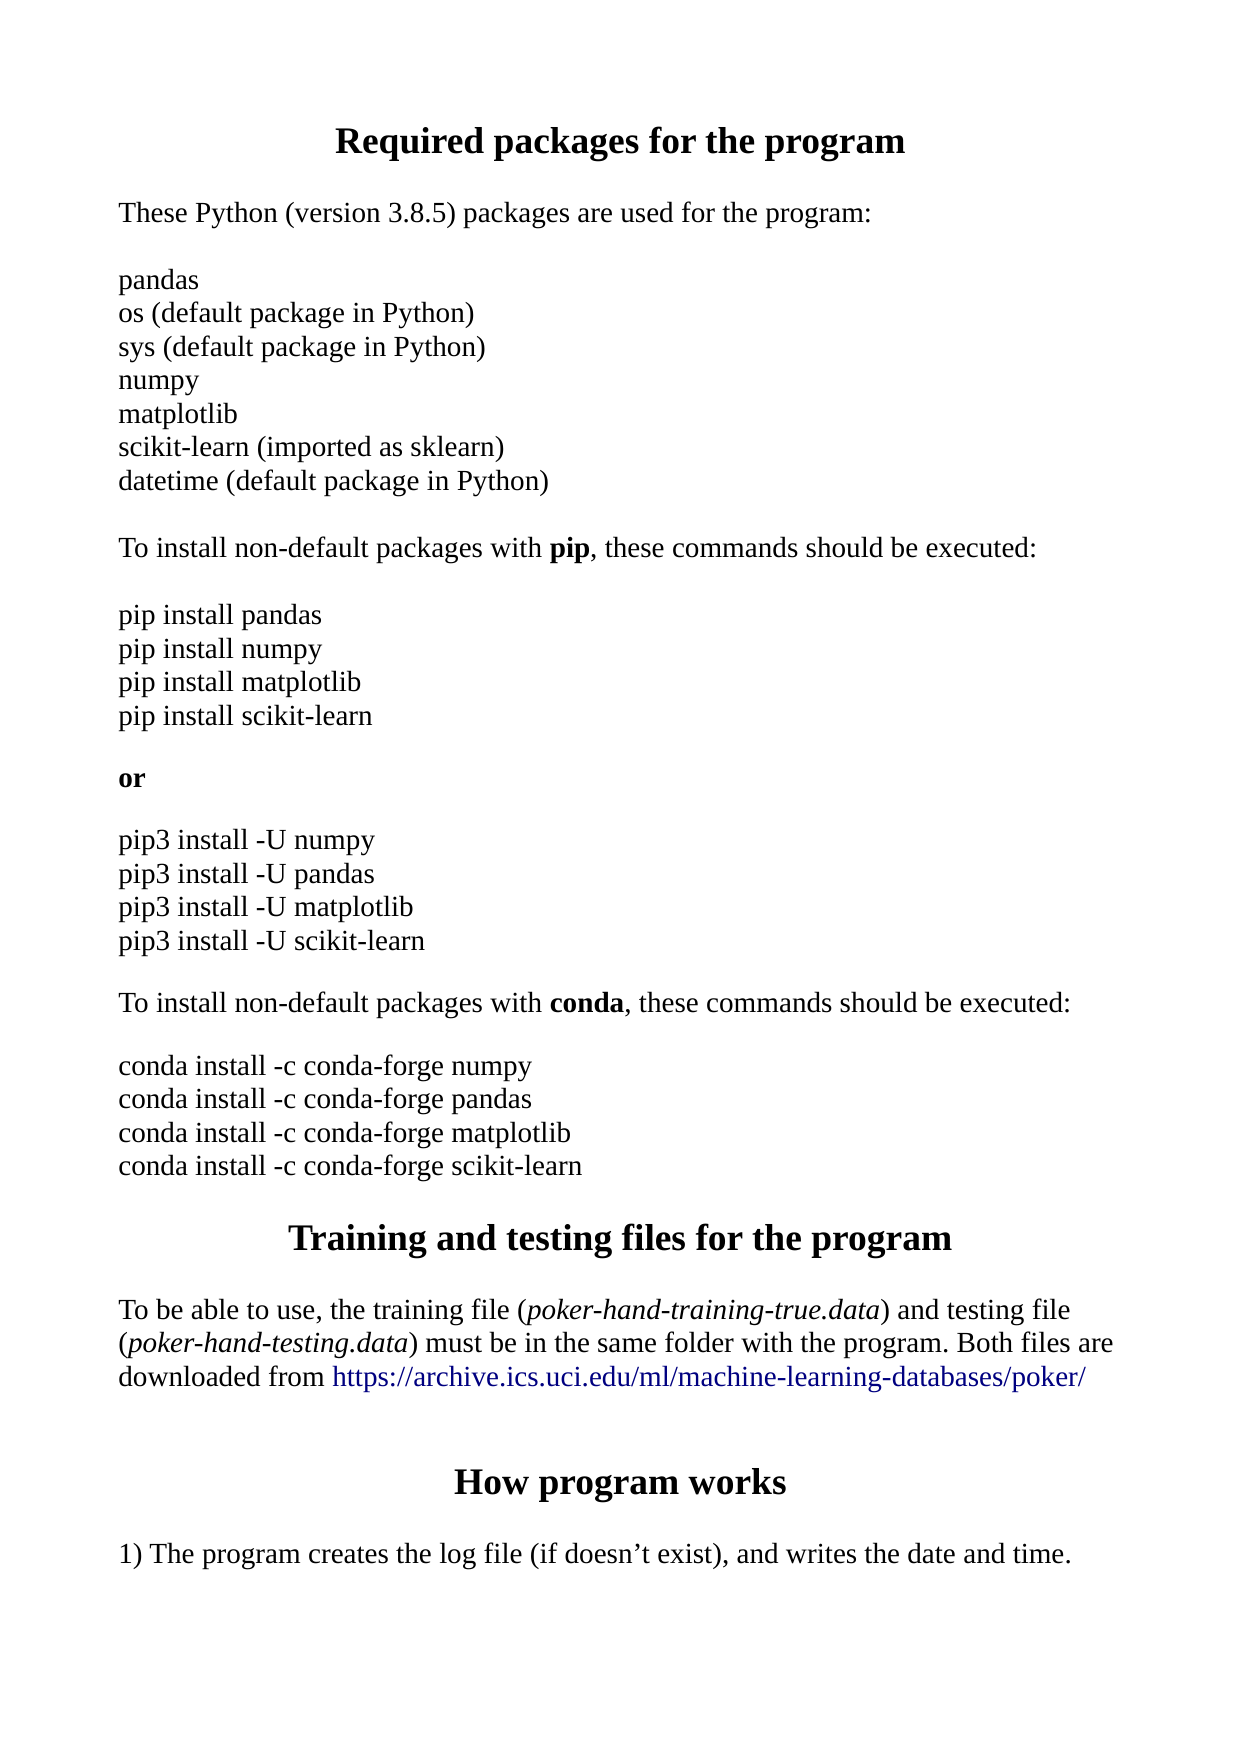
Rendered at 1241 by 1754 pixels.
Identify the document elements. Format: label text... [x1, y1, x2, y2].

text scikit-learn (imported as sklearn) [118, 429, 1122, 463]
text os (default package in Python) [118, 295, 1122, 329]
text matplotlib [118, 396, 1122, 429]
text pip3 install -U matplotlib [118, 889, 1122, 923]
text conda install -c conda-forge matplotlib [118, 1115, 1122, 1148]
text conda install -c conda-forge numpy [118, 1048, 1122, 1081]
text sys (default package in Python) [118, 329, 1122, 362]
text numpy [118, 362, 1122, 396]
text To install non-default packages with conda, these commands should be executed: [118, 985, 1122, 1019]
text 1) The program creates the log file (if doesn’t exist), and writes the date and time. [118, 1536, 1122, 1570]
text How program works [118, 1460, 1122, 1503]
text or [118, 760, 1122, 794]
text To install non-default packages with pip, these commands should be executed: [118, 530, 1122, 564]
text pip install scikit-learn [118, 698, 1122, 731]
text These Python (version 3.8.5) packages are used for the program: [118, 195, 1122, 228]
text Training and testing files for the program [118, 1215, 1122, 1258]
text pip install numpy [118, 631, 1122, 664]
text pip install pandas [118, 597, 1122, 631]
text Required packages for the program [118, 118, 1122, 161]
text pip install matplotlib [118, 664, 1122, 698]
text datetime (default package in Python) [118, 463, 1122, 497]
text pip3 install -U scikit-learn [118, 923, 1122, 957]
text conda install -c conda-forge scikit-learn [118, 1148, 1122, 1182]
text pip3 install -U numpy [118, 822, 1122, 856]
text pandas [118, 262, 1122, 295]
text conda install -c conda-forge pandas [118, 1081, 1122, 1115]
text To be able to use, the training file (poker-hand-training-true.data) and testing file (poker-hand-testing.data) must be in the same folder with the program. Both files are downloaded from https://archive.ics.uci.edu/ml/machine-learning-databases/poker/ [118, 1292, 1122, 1393]
text pip3 install -U pandas [118, 856, 1122, 889]
